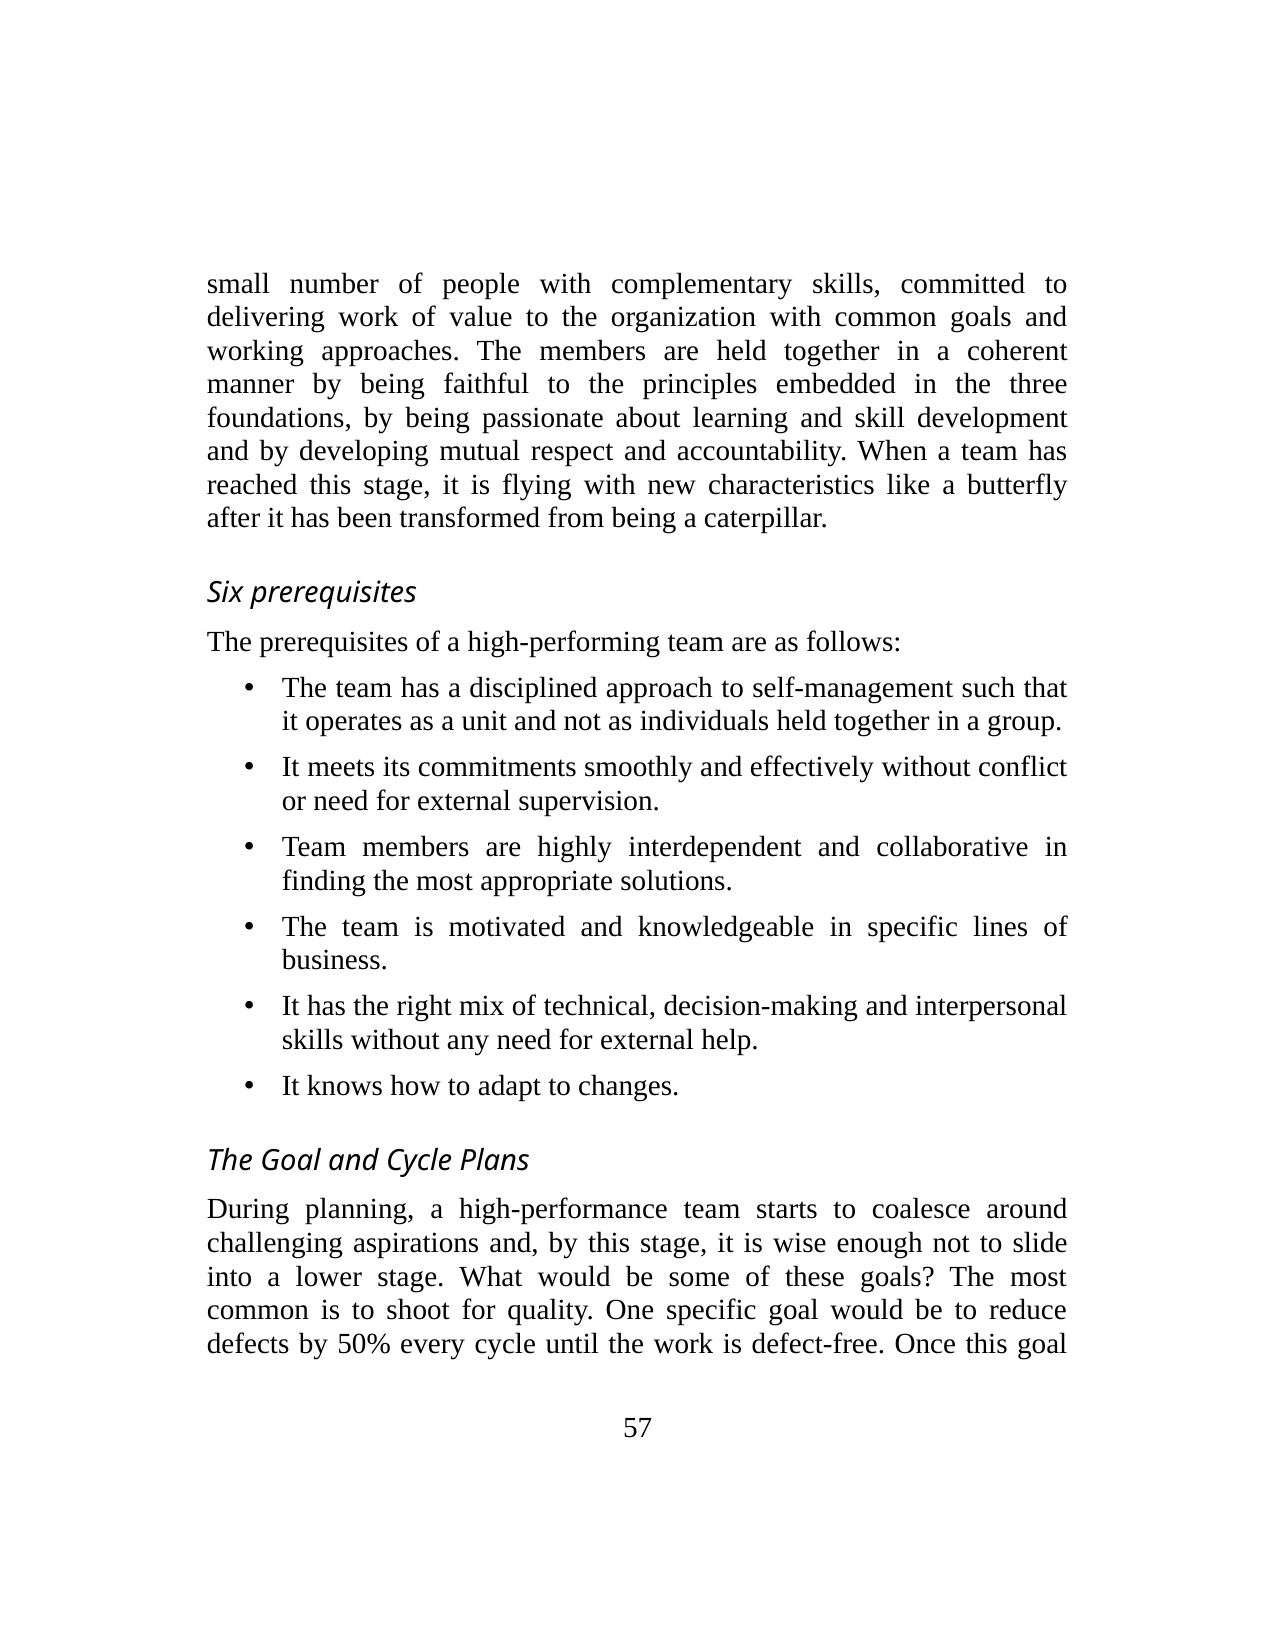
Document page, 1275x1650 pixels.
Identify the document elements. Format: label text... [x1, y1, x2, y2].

text The prerequisites of a high-performing team are as follows: [207, 624, 1068, 657]
list The team has a disciplined approach to self-management such that it operates as a unit and not as individuals held together in a group. [244, 670, 1068, 737]
text During planning, a high-performance team starts to coalesce around challenging aspirations and, by this stage, it is wise enough not to slide into a lower stage. What would be some of these goals? The most common is to shoot for quality. One specific goal would be to reduce defects by 50% every cycle until the work is defect-free. Once this goal [207, 1192, 1068, 1359]
list It meets its commitments smoothly and effectively without conflict or need for external supervision. [244, 749, 1068, 817]
subtitle The Goal and Cycle Plans [207, 1139, 1068, 1179]
list It knows how to adapt to changes. [244, 1068, 1068, 1102]
text small number of people with complementary skills, committed to delivering work of value to the organization with common goals and working approaches. The members are held together in a coherent manner by being faithful to the principles embedded in the three foundations, by being passionate about learning and skill development and by developing mutual respect and accountability. When a team has reached this stage, it is flying with new characteristics like a butterfly after it has been transformed from being a caterpillar. [207, 266, 1068, 534]
list The team is motivated and knowledgeable in specific lines of business. [244, 909, 1068, 976]
list It has the right mix of technical, decision-making and interpersonal skills without any need for external help. [244, 988, 1068, 1056]
subtitle Six prerequisites [207, 572, 1068, 611]
list Team members are highly interdependent and collaborative in finding the most appropriate solutions. [244, 829, 1068, 896]
